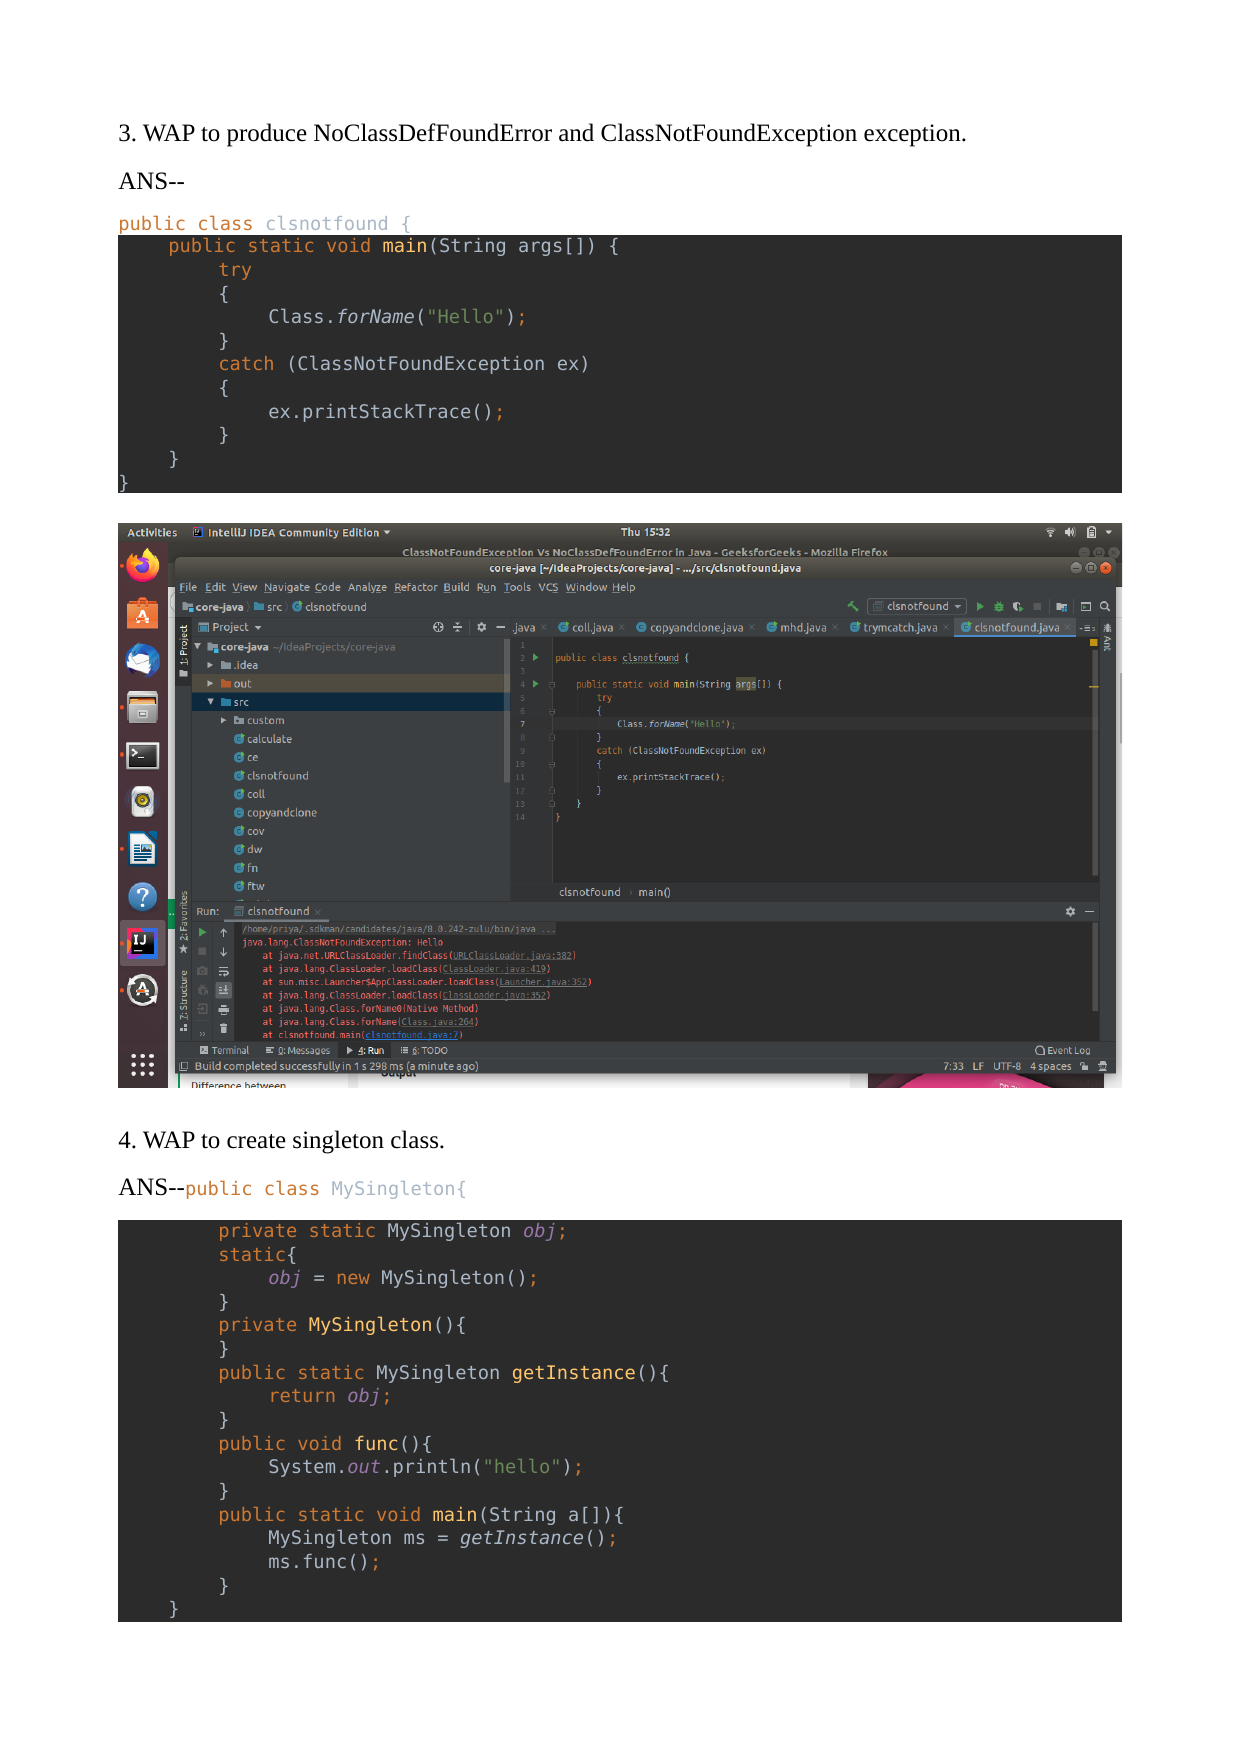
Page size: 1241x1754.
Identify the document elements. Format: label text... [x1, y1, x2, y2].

text 3. WAP to produce NoClassDefFoundError and ClassNotFoundException exception. [118, 118, 1122, 147]
text { [118, 282, 1122, 306]
text } [118, 1338, 1122, 1362]
text ms.func(); [118, 1551, 1122, 1574]
text public static void main(String a[]){ [118, 1504, 1122, 1527]
text public class clsnotfound { [118, 213, 1122, 235]
text MySingleton ms = getInstance(); [118, 1527, 1122, 1551]
text public static void main(String args[]) { [118, 235, 1122, 259]
text } [118, 1574, 1122, 1598]
text } [118, 472, 1122, 493]
text catch (ClassNotFoundException ex) [118, 353, 1122, 377]
text return obj; [118, 1385, 1122, 1409]
text { [118, 377, 1122, 401]
text obj = new MySingleton(); [118, 1267, 1122, 1291]
text } [118, 1598, 1122, 1622]
text public void func(){ [118, 1433, 1122, 1456]
text private static MySingleton obj; [118, 1220, 1122, 1243]
text } [118, 1291, 1122, 1314]
picture [118, 523, 1123, 1088]
text } [118, 424, 1122, 448]
text } [118, 1409, 1122, 1433]
text Class.forName("Hello"); [118, 306, 1122, 330]
text System.out.println("hello"); [118, 1456, 1122, 1480]
text 4. WAP to create singleton class. [118, 1088, 1122, 1153]
text } [118, 330, 1122, 353]
text public static MySingleton getInstance(){ [118, 1362, 1122, 1385]
text } [118, 448, 1122, 472]
text ANS--public class MySingleton{ [118, 1172, 1122, 1201]
text private MySingleton(){ [118, 1314, 1122, 1338]
text try [118, 259, 1122, 282]
text static{ [118, 1243, 1122, 1267]
text ANS-- [118, 166, 1122, 194]
text } [118, 1480, 1122, 1504]
text ex.printStackTrace(); [118, 401, 1122, 424]
